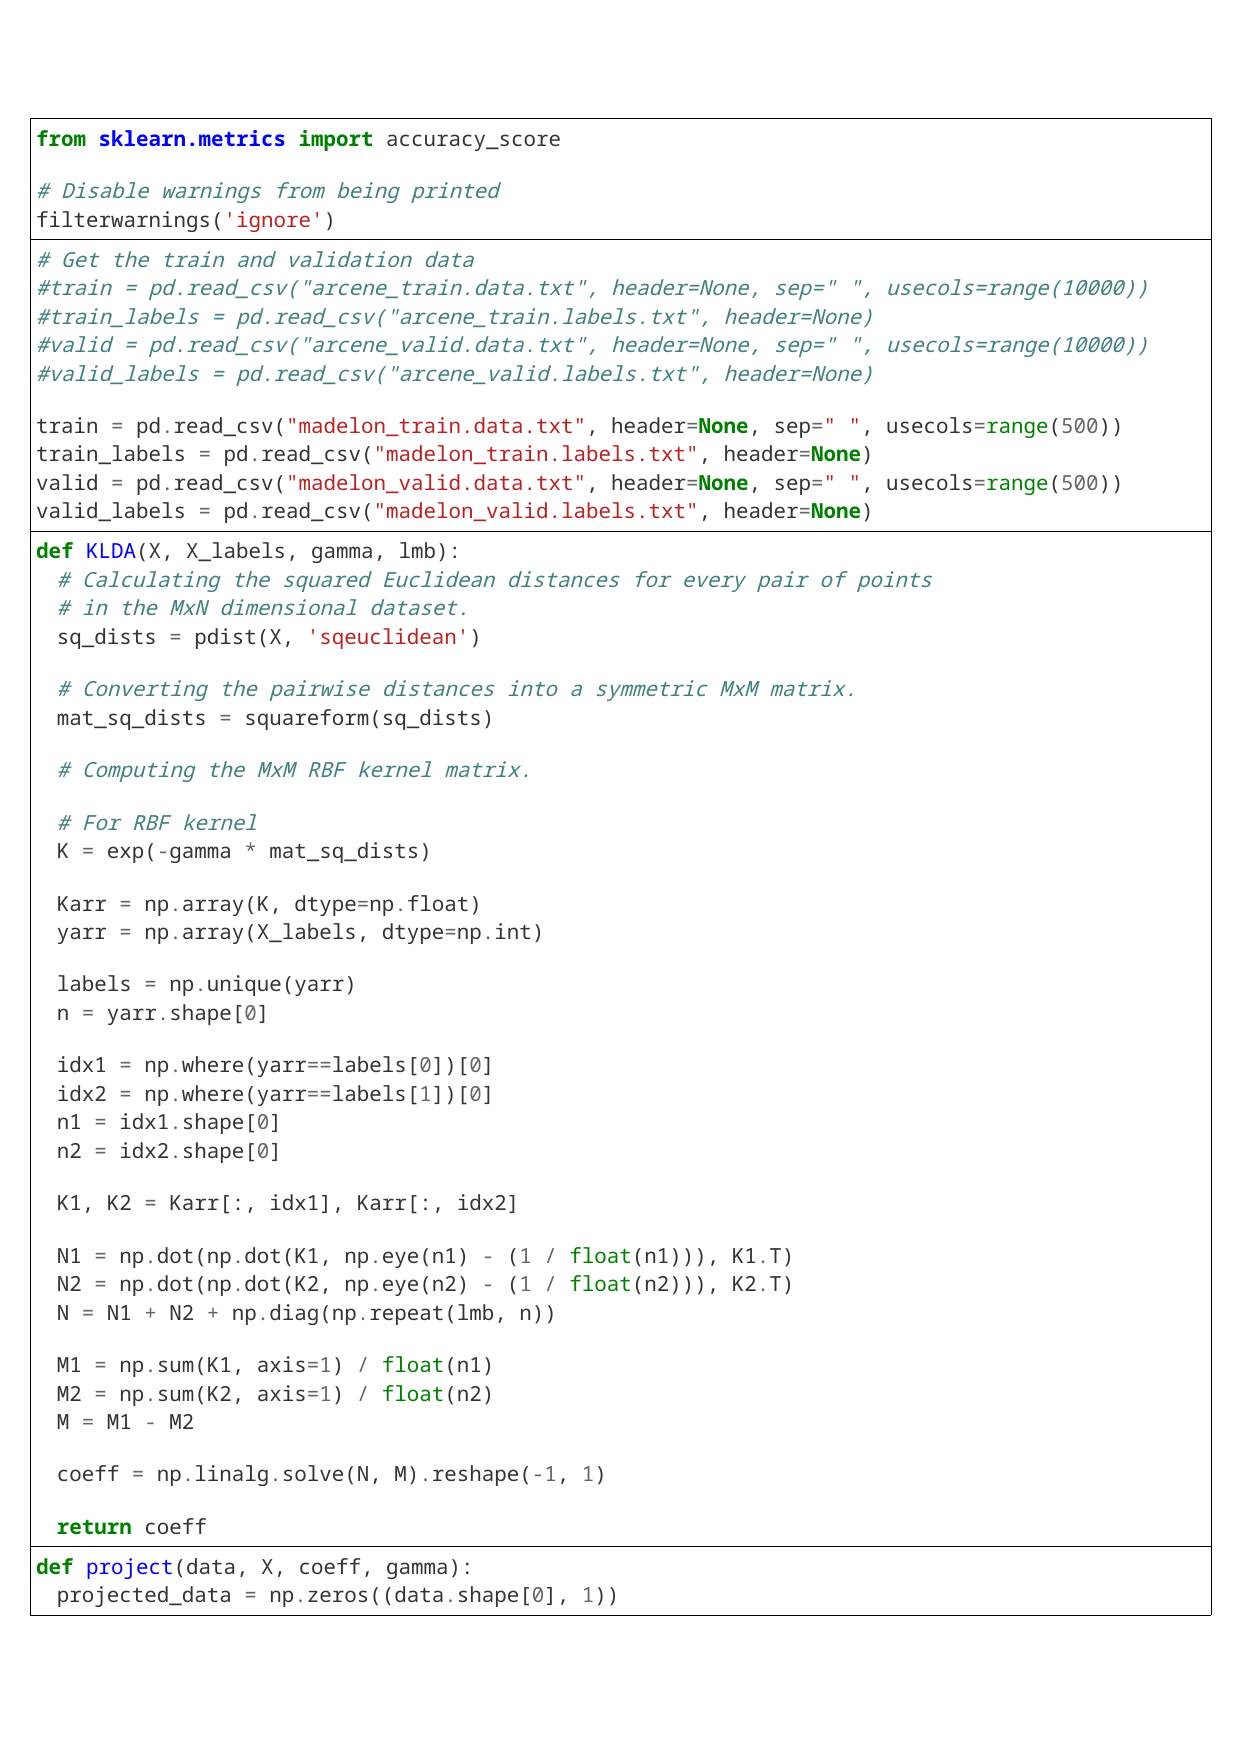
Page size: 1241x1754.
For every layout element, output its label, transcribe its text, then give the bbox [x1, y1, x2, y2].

table_cell # Get the train and validation data #train = pd.read_csv("arcene_train.data.txt", header=None, sep=" ", usecols=range(10000)) #train_labels = pd.read_csv("arcene_train.labels.txt", header=None) #valid = pd.read_csv("arcene_valid.data.txt", header=None, sep=" ", usecols=range(10000)) #valid_labels = pd.read_csv("arcene_valid.labels.txt", header=None) train = pd.read_csv("madelon_train.data.txt", header=None, sep=" ", usecols=range(500)) train_labels = pd.read_csv("madelon_train.labels.txt", header=None) valid = pd.read_csv("madelon_valid.data.txt", header=None, sep=" ", usecols=range(500)) valid_labels = pd.read_csv("madelon_valid.labels.txt", header=None) [31, 240, 1211, 531]
table_cell def project(data, X, coeff, gamma): projected_data = np.zeros((data.shape[0], 1)) [31, 1547, 1211, 1615]
table_cell def KLDA(X, X_labels, gamma, lmb): # Calculating the squared Euclidean distances for every pair of points # in the MxN dimensional dataset. sq_dists = pdist(X, 'sqeuclidean') # Converting the pairwise distances into a symmetric MxM matrix. mat_sq_dists = squareform(sq_dists) # Computing the MxM RBF kernel matrix. # For RBF kernel K = exp(-gamma * mat_sq_dists) Karr = np.array(K, dtype=np.float) yarr = np.array(X_labels, dtype=np.int) labels = np.unique(yarr) n = yarr.shape[0] idx1 = np.where(yarr==labels[0])[0] idx2 = np.where(yarr==labels[1])[0] n1 = idx1.shape[0] n2 = idx2.shape[0] K1, K2 = Karr[:, idx1], Karr[:, idx2] N1 = np.dot(np.dot(K1, np.eye(n1) - (1 / float(n1))), K1.T) N2 = np.dot(np.dot(K2, np.eye(n2) - (1 / float(n2))), K2.T) N = N1 + N2 + np.diag(np.repeat(lmb, n)) M1 = np.sum(K1, axis=1) / float(n1) M2 = np.sum(K2, axis=1) / float(n2) M = M1 - M2 coeff = np.linalg.solve(N, M).reshape(-1, 1) return coeff [31, 532, 1211, 1546]
table_header from sklearn.metrics import accuracy_score # Disable warnings from being printed filterwarnings('ignore') [31, 119, 1211, 239]
